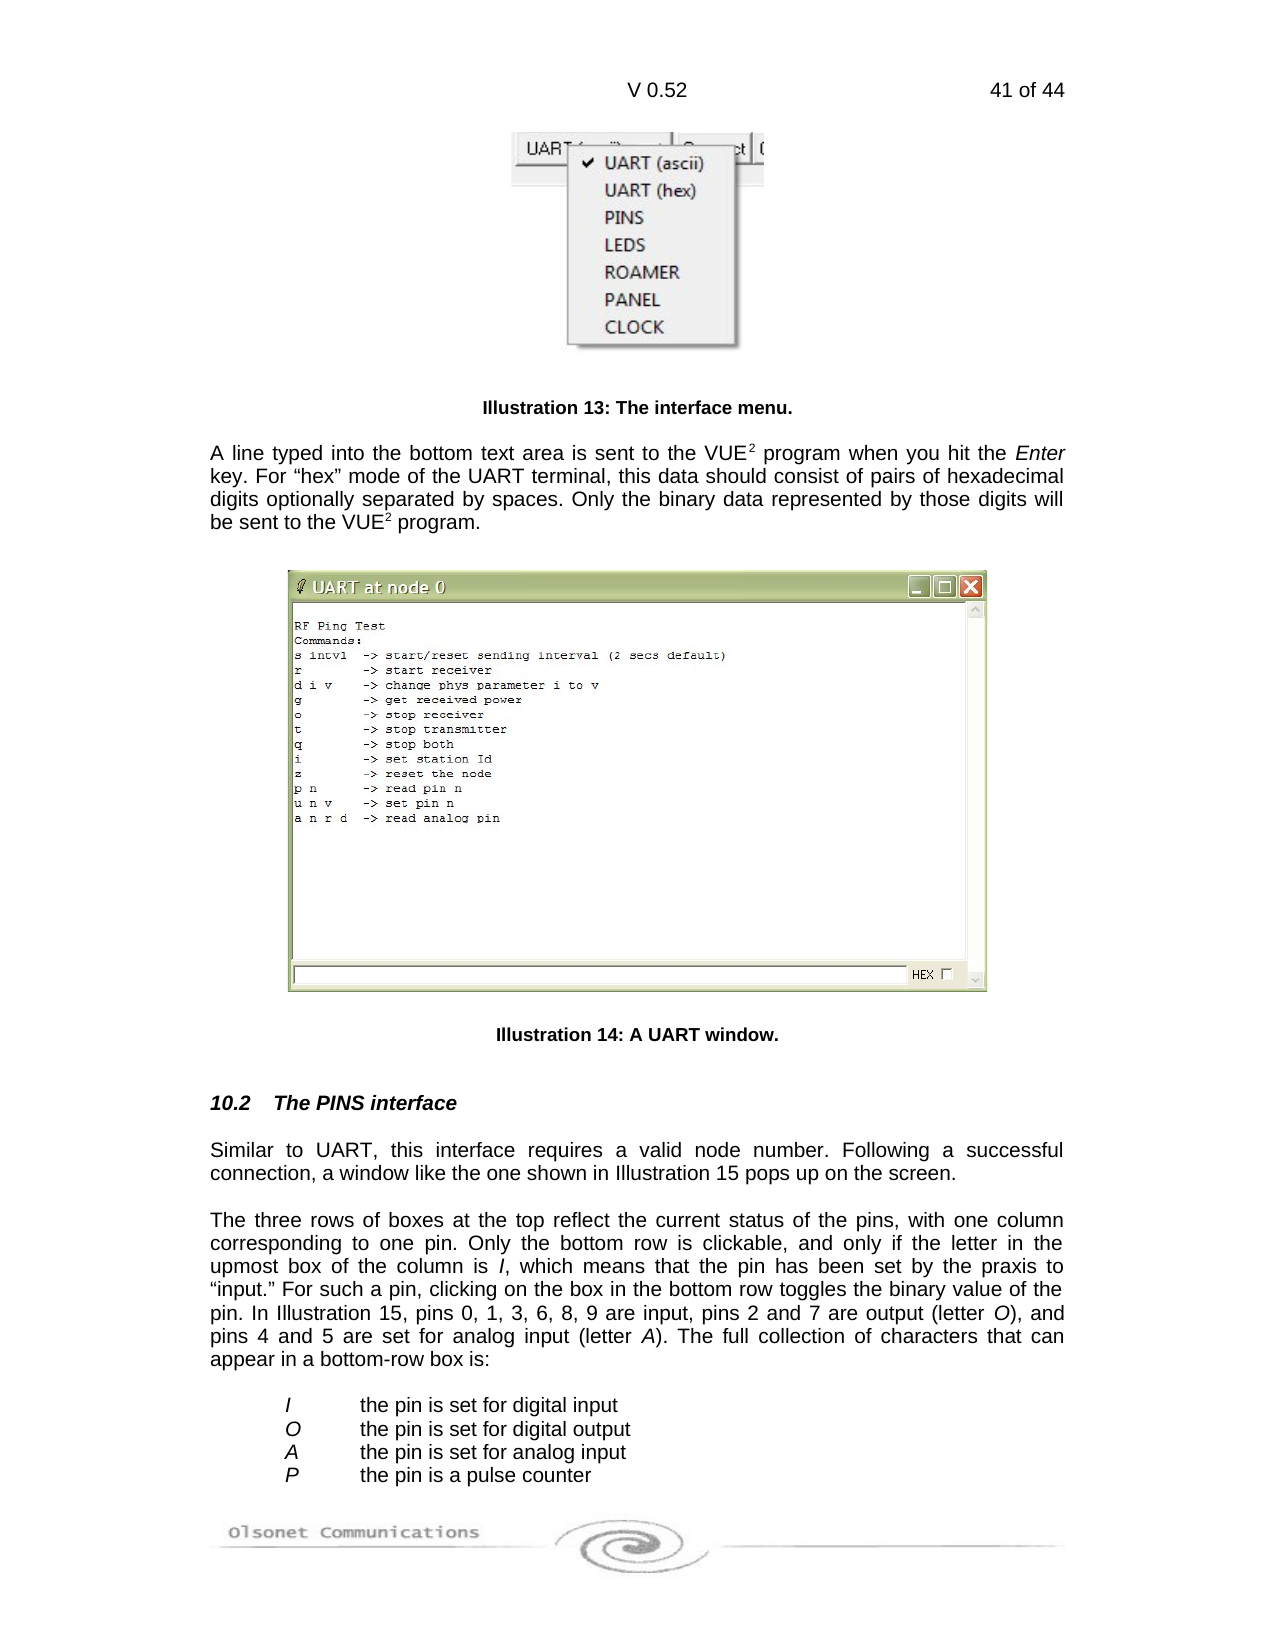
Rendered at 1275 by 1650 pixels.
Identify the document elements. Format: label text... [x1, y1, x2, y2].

text Illustration 14: A UART window. [288, 1024, 987, 1046]
text Illustration 13: The interface menu. [481, 397, 794, 418]
picture [511, 132, 764, 364]
text The three rows of boxes at the top reflect the current status of the pins, with one column corresponding to one pin. Only the bottom row is clickable, and only if the letter in the upmost box of the column is I, which means that the pin has been set by the praxis to “input.” For such a pin, clicking on the box in the bottom row toggles the binary value of the pin. In Illustration 15, pins 0, 1, 3, 6, 8, 9 are input, pins 2 and 7 are output (letter O), and pins 4 and 5 are set for analog input (letter A). The full collection of characters that can appear in a bottom-row box is: [210, 1208, 1065, 1371]
text P the pin is a pulse counter [285, 1464, 1065, 1487]
picture [210, 1504, 1065, 1596]
text A the pin is set for analog input [285, 1440, 1065, 1464]
text Similar to UART, this interface requires a valid node number. Following a successful connection, a window like the one shown in Illustration 15 pops up on the screen. [210, 1138, 1065, 1185]
text I the pin is set for digital input [285, 1394, 1065, 1417]
picture [287, 570, 988, 992]
subtitle The PINS interface [210, 1092, 1065, 1115]
text A line typed into the bottom text area is sent to the VUE2 program when you hit the Enter key. For “hex” mode of the UART terminal, this data should consist of pairs of hexadecimal digits optionally separated by spaces. Only the binary data represented by those digits will be sent to the VUE2 program. [210, 441, 1065, 534]
text O the pin is set for digital output [285, 1417, 1065, 1440]
